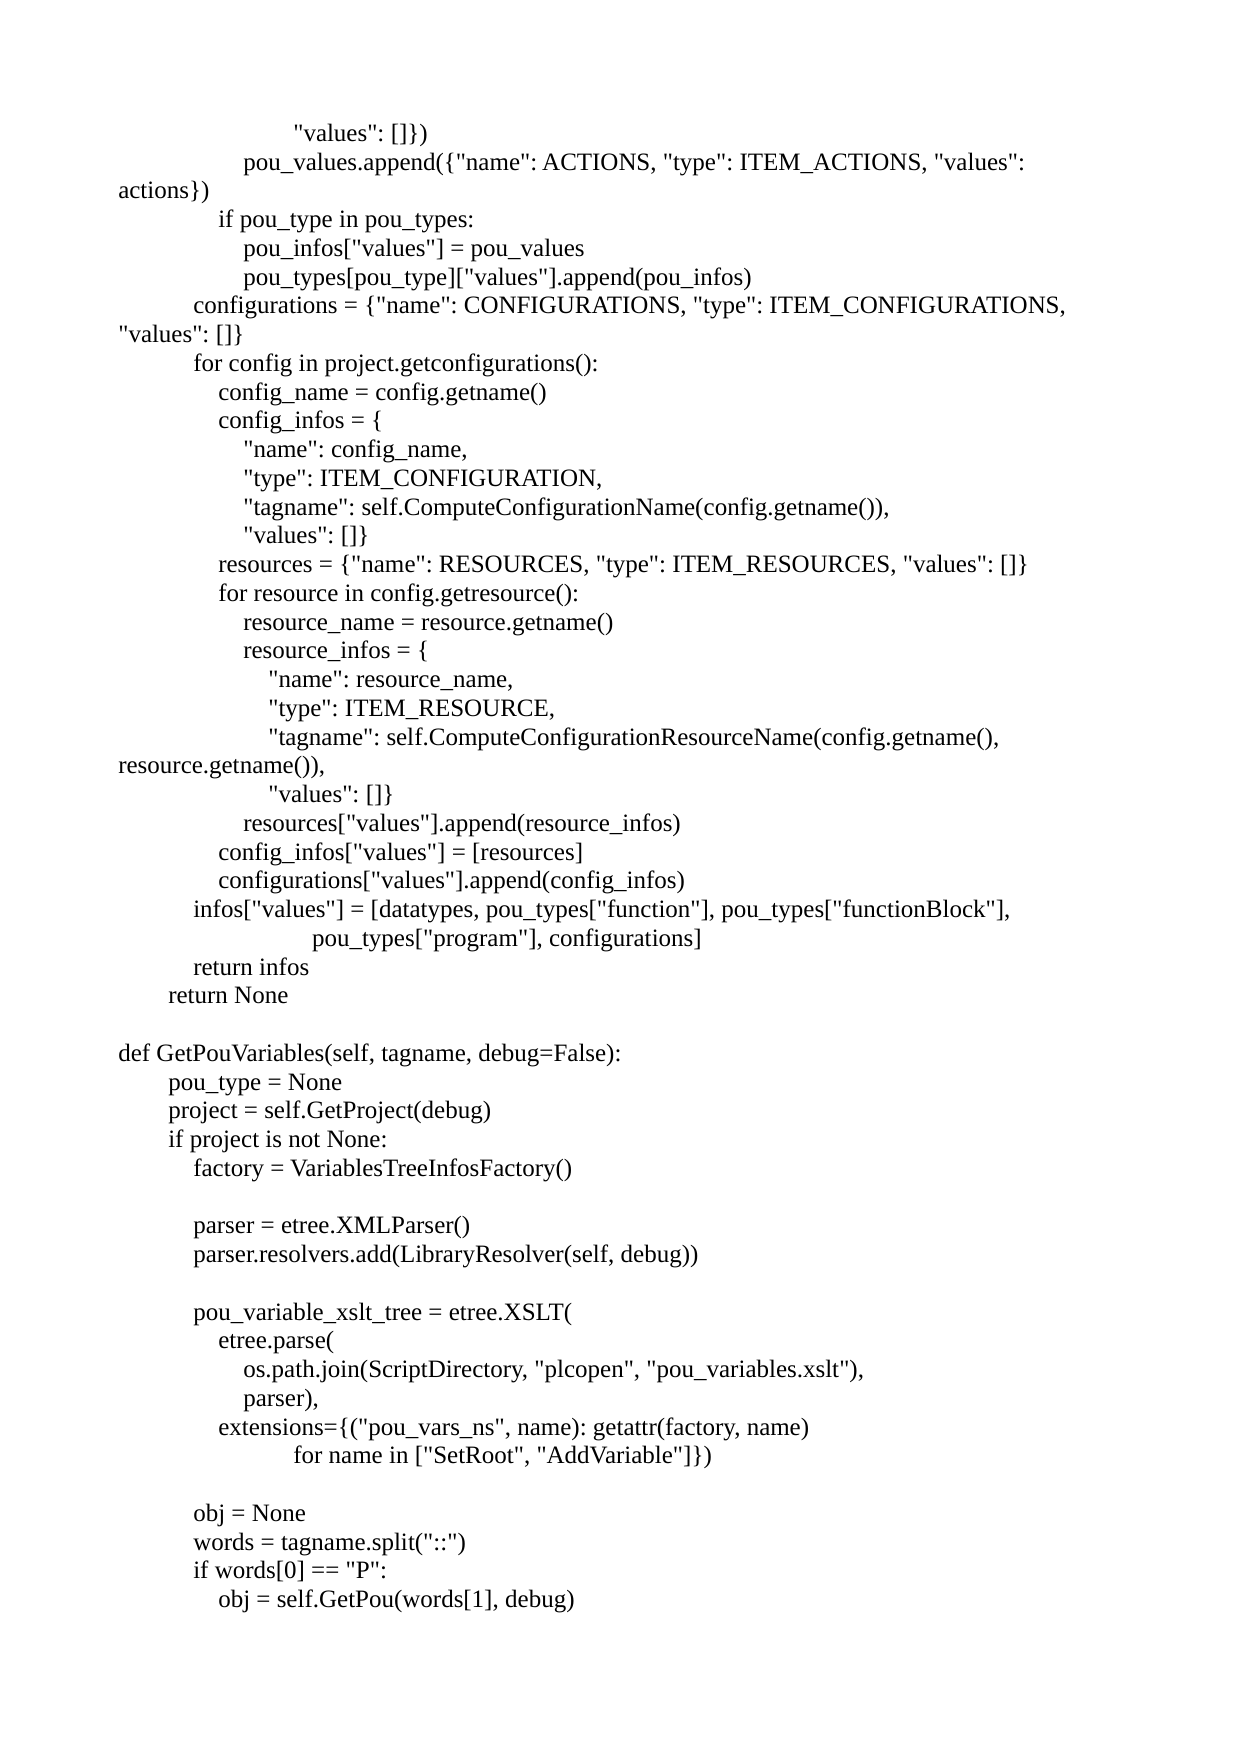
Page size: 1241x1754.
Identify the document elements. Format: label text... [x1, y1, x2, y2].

text configurations = {"name": CONFIGURATIONS, "type": ITEM_CONFIGURATIONS, "values": []} [118, 291, 1122, 348]
text parser = etree.XMLParser() [118, 1211, 1122, 1239]
text words = tagname.split("::") [118, 1527, 1122, 1556]
text config_name = config.getname() [118, 377, 1122, 406]
text if project is not None: [118, 1124, 1122, 1153]
text pou_types[pou_type]["values"].append(pou_infos) [118, 262, 1122, 291]
text os.path.join(ScriptDirectory, "plcopen", "pou_variables.xslt"), [118, 1354, 1122, 1383]
text "type": ITEM_RESOURCE, [118, 693, 1122, 722]
text extensions={("pou_vars_ns", name): getattr(factory, name) [118, 1412, 1122, 1441]
text resource_name = resource.getname() [118, 607, 1122, 636]
text for resource in config.getresource(): [118, 578, 1122, 607]
text infos["values"] = [datatypes, pou_types["function"], pou_types["functionBlock"], [118, 894, 1122, 923]
text "name": config_name, [118, 434, 1122, 463]
text "values": []}) [118, 118, 1122, 147]
text "tagname": self.ComputeConfigurationResourceName(config.getname(), resource.getname()), [118, 722, 1122, 779]
text config_infos["values"] = [resources] [118, 837, 1122, 866]
text resource_infos = { [118, 636, 1122, 664]
text pou_type = None [118, 1067, 1122, 1096]
text return infos [118, 952, 1122, 981]
text parser.resolvers.add(LibraryResolver(self, debug)) [118, 1239, 1122, 1268]
text obj = None [118, 1498, 1122, 1527]
text pou_infos["values"] = pou_values [118, 233, 1122, 262]
text "tagname": self.ComputeConfigurationName(config.getname()), [118, 492, 1122, 521]
text for name in ["SetRoot", "AddVariable"]}) [118, 1441, 1122, 1469]
text project = self.GetProject(debug) [118, 1096, 1122, 1124]
text pou_variable_xslt_tree = etree.XSLT( [118, 1297, 1122, 1326]
text "type": ITEM_CONFIGURATION, [118, 463, 1122, 492]
text "name": resource_name, [118, 664, 1122, 693]
text if pou_type in pou_types: [118, 204, 1122, 233]
text for config in project.getconfigurations(): [118, 348, 1122, 377]
text parser), [118, 1383, 1122, 1412]
text factory = VariablesTreeInfosFactory() [118, 1153, 1122, 1182]
text configurations["values"].append(config_infos) [118, 866, 1122, 894]
text obj = self.GetPou(words[1], debug) [118, 1584, 1122, 1613]
text if words[0] == "P": [118, 1556, 1122, 1584]
text resources["values"].append(resource_infos) [118, 808, 1122, 837]
text "values": []} [118, 521, 1122, 549]
text config_infos = { [118, 406, 1122, 434]
text def GetPouVariables(self, tagname, debug=False): [118, 1038, 1122, 1067]
text pou_types["program"], configurations] [118, 923, 1122, 952]
text return None [118, 981, 1122, 1009]
text resources = {"name": RESOURCES, "type": ITEM_RESOURCES, "values": []} [118, 549, 1122, 578]
text etree.parse( [118, 1326, 1122, 1354]
text "values": []} [118, 779, 1122, 808]
text pou_values.append({"name": ACTIONS, "type": ITEM_ACTIONS, "values": actions}) [118, 147, 1122, 204]
